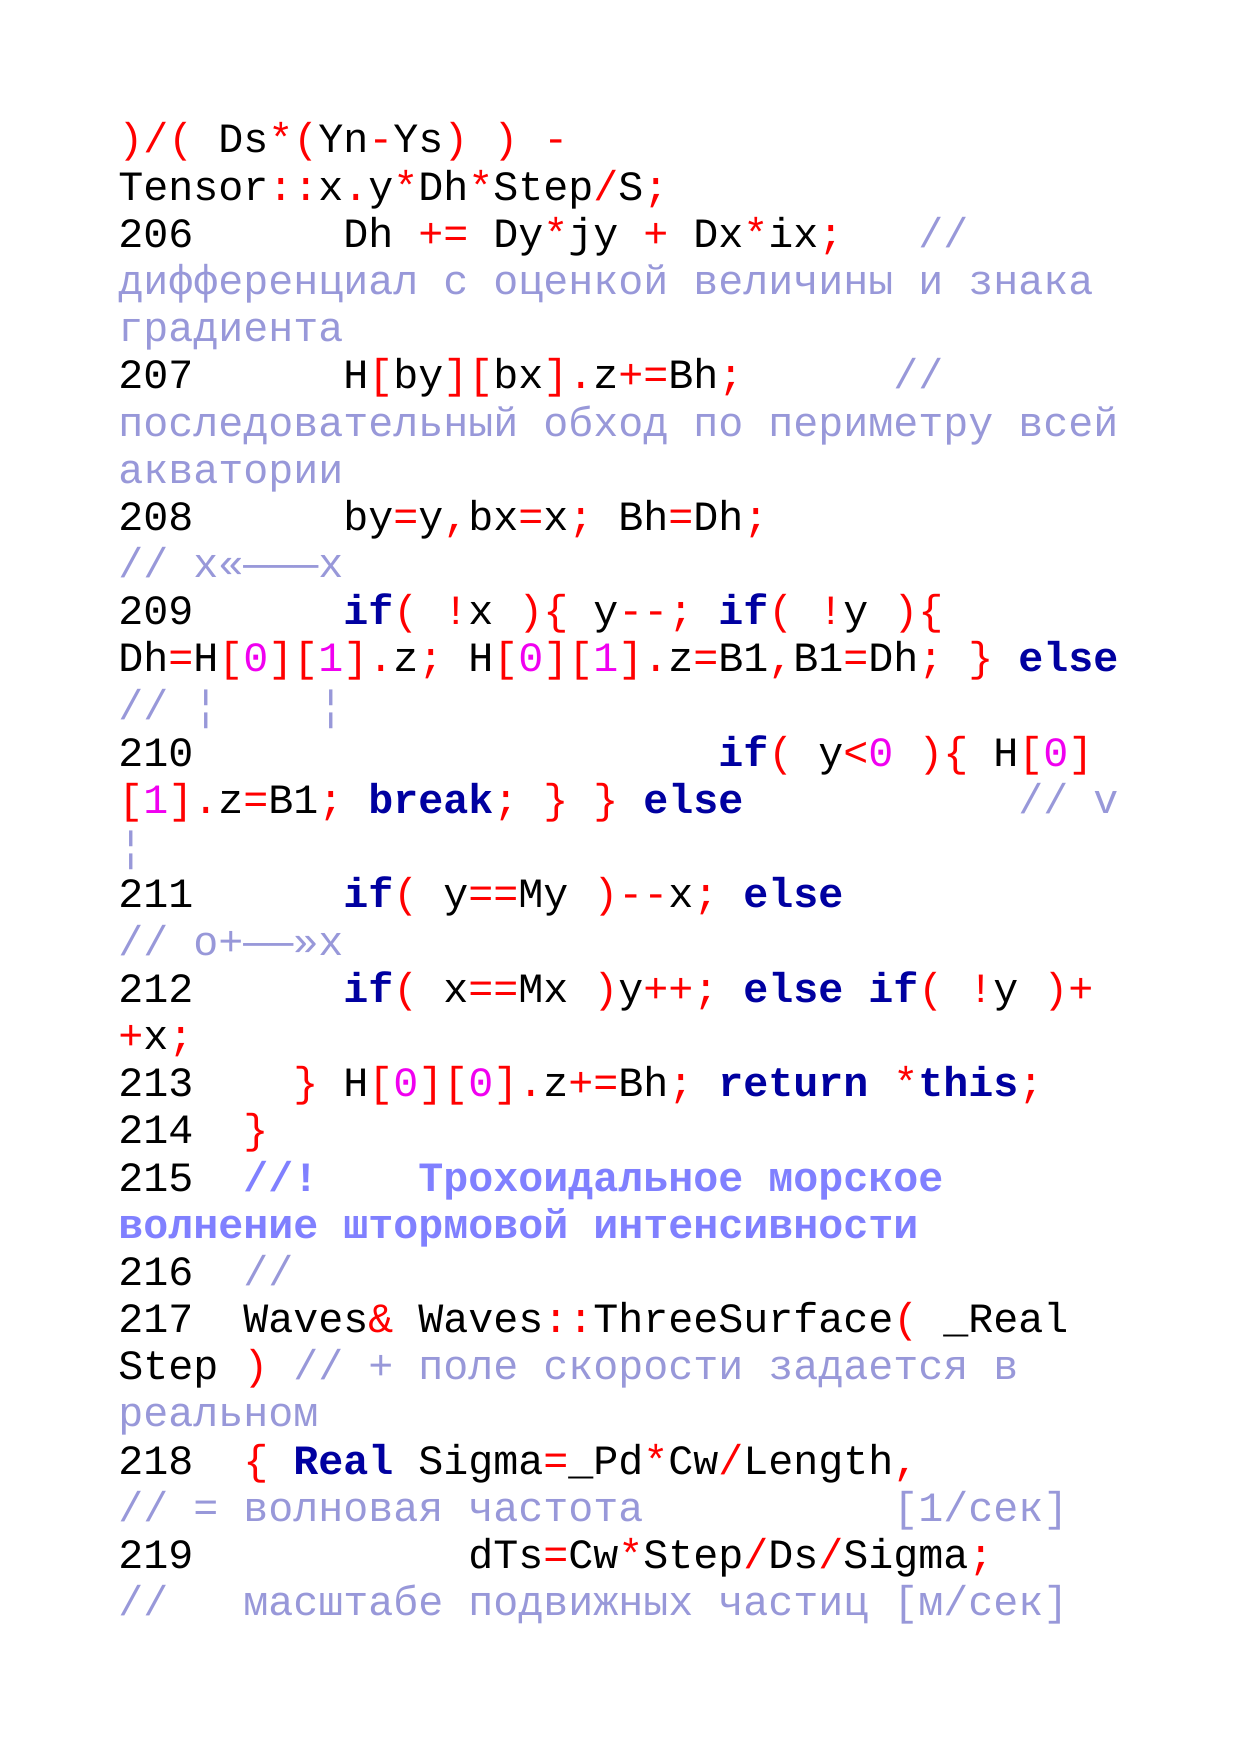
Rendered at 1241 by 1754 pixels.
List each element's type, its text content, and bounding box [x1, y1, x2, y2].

subtitle 213 } H[0][0].z+=Bh; return *this; [668, 1062, 1122, 1109]
subtitle 205 Dy=( H[Yn+y][x].z-H[y+Ys][x].z )/( Ds*(Yn-Ys) ) - Tensor::x.y*Dh*Step/S; [268, 118, 318, 212]
subtitle 205 Dy=( H[Yn+y][x].z-H[y+Ys][x].z )/( Ds*(Yn-Ys) ) - Tensor::x.y*Dh*Step/S; [443, 118, 1122, 212]
subtitle 218 { Real Sigma=_Pd*Cw/Length, // = волновая частота [1/сек] [118, 1439, 1122, 1534]
subtitle 213 } H[0][0].z+=Bh; return *this; [118, 1062, 343, 1109]
subtitle 206 Dh += Dy*jy + Dx*ix; // дифференциал с оценкой величины и знака градиента [118, 212, 1122, 354]
subtitle 207 H[by][bx].z+=Bh; // последовательный обход по периметру всей акватории [118, 354, 1122, 496]
subtitle 212 if( x==Mx )y++; else if( !y )++x; [118, 967, 1122, 1062]
subtitle 215 //! Трохоидальное морское волнение штормовой интенсивности [118, 1156, 1122, 1251]
subtitle 210 if( y<0 ){ H[0][1].z=B1; break; } } else // v ¦ [118, 732, 1122, 873]
subtitle 217 Waves& Waves::ThreeSurface( _Real Step ) // + поле скорости задается в реальном [118, 1298, 1122, 1439]
subtitle 219 dTs=Cw*Step/Ds/Sigma; // масштабе подвижных частиц [м/сек] [118, 1534, 1122, 1628]
subtitle 214 } [118, 1109, 1122, 1156]
subtitle 208 by=y,bx=x; Bh=Dh; // x«———x [118, 496, 1122, 590]
subtitle 205 Dy=( H[Yn+y][x].z-H[y+Ys][x].z )/( Ds*(Yn-Ys) ) - Tensor::x.y*Dh*Step/S; [343, 118, 418, 212]
subtitle 213 } H[0][0].z+=Bh; return *this; [368, 1062, 543, 1109]
subtitle 213 } H[0][0].z+=Bh; return *this; [568, 1062, 618, 1109]
subtitle 211 if( y==My )--x; else // o+——»x [118, 873, 1122, 967]
subtitle 205 Dy=( H[Yn+y][x].z-H[y+Ys][x].z )/( Ds*(Yn-Ys) ) - Tensor::x.y*Dh*Step/S; [118, 118, 218, 165]
subtitle 209 if( !x ){ y--; if( !y ){ Dh=H[0][1].z; H[0][1].z=B1,B1=Dh; } else // ¦ ¦ [118, 590, 1122, 732]
subtitle 216 // [118, 1251, 1122, 1298]
